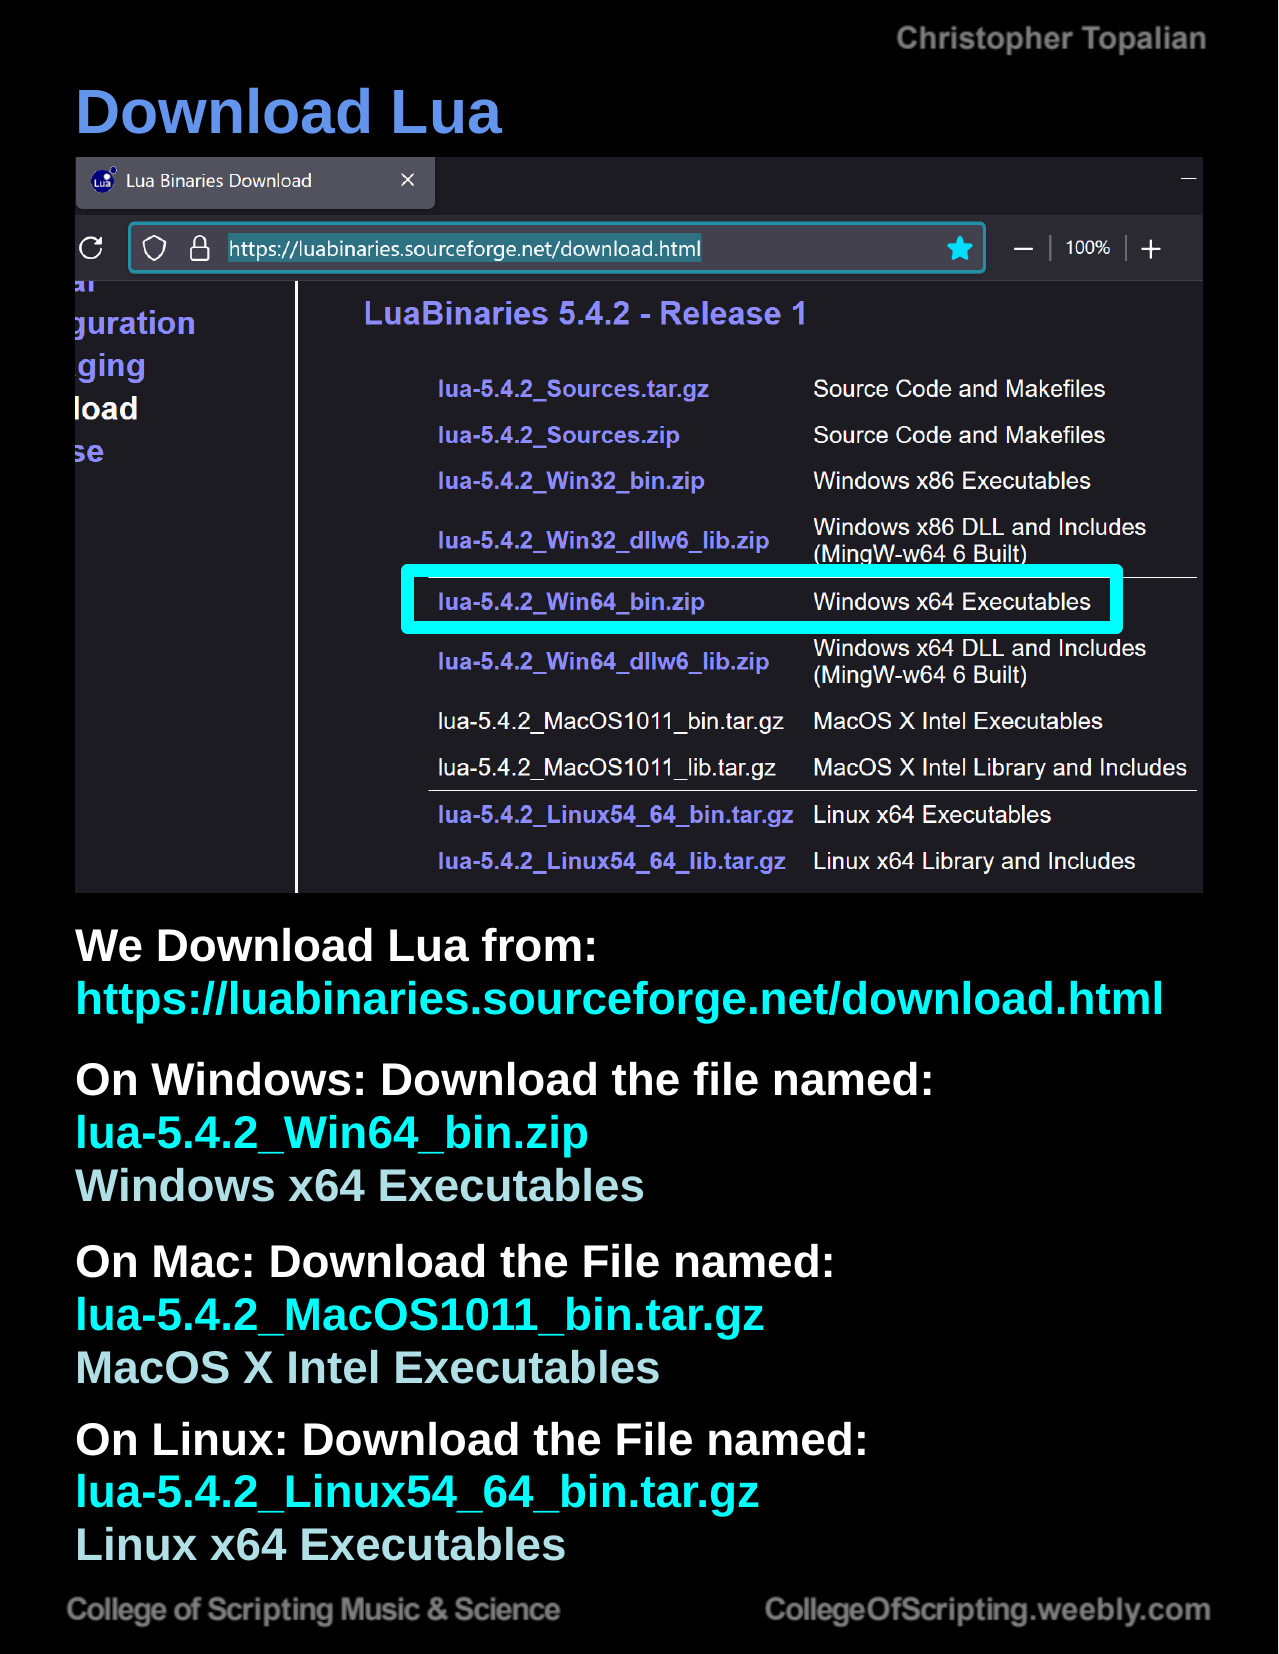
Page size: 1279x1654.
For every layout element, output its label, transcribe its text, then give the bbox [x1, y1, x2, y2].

text lua-5.4.2_MacOS1011_bin.tar.gz [75, 1288, 1203, 1340]
text MacOS X Intel Executables [75, 1340, 1203, 1393]
text lua-5.4.2_Linux54_64_bin.tar.gz [75, 1465, 1203, 1518]
text On Linux: Download the File named: [75, 1412, 1203, 1465]
subtitle Download Lua [75, 75, 1203, 147]
text Windows x64 Executables [75, 1158, 1203, 1211]
picture [75, 157, 1203, 893]
text lua-5.4.2_Win64_bin.zip [75, 1106, 1203, 1158]
text On Mac: Download the File named: [75, 1235, 1203, 1288]
text We Download Lua from: [75, 919, 1203, 971]
text On Windows: Download the file named: [75, 1053, 1203, 1106]
text https://luabinaries.sourceforge.net/download.html [75, 971, 1203, 1024]
text Linux x64 Executables [75, 1518, 1203, 1570]
